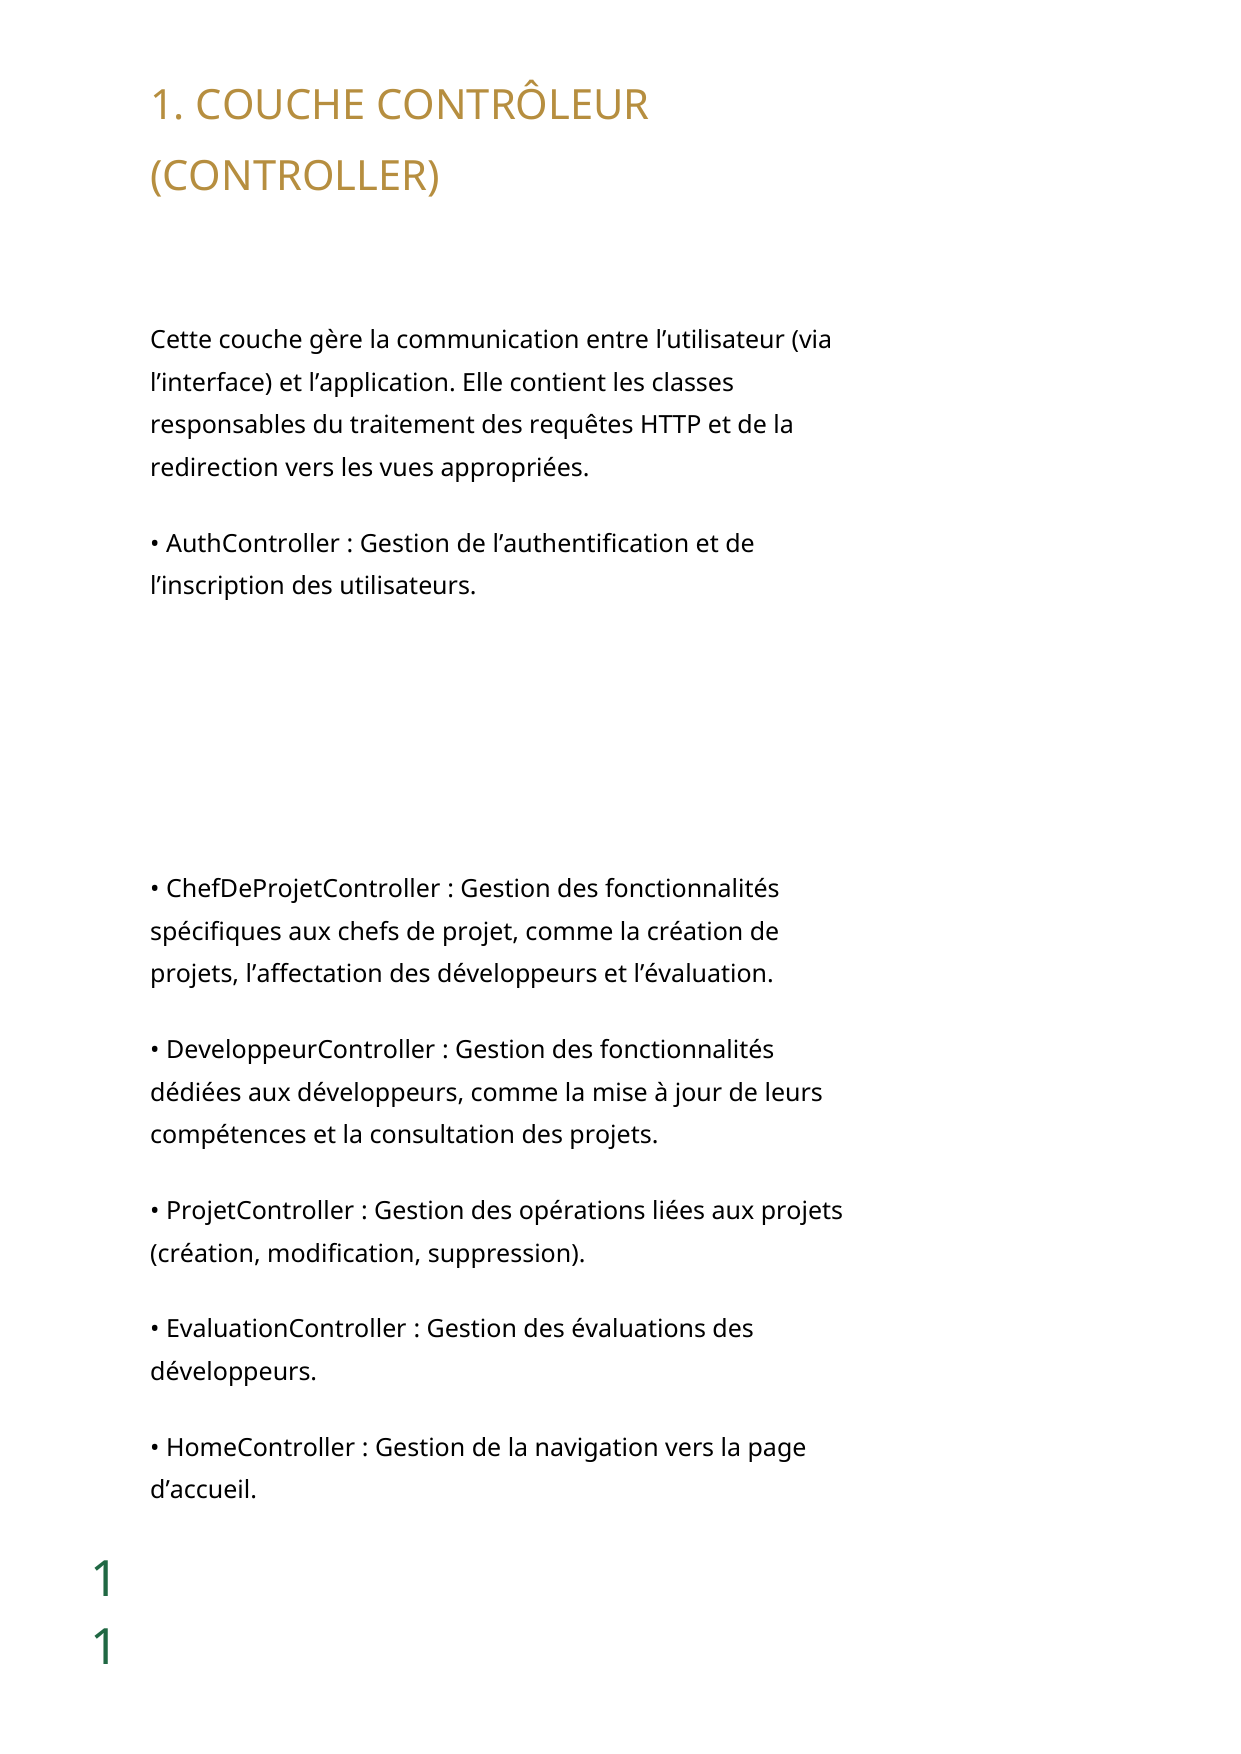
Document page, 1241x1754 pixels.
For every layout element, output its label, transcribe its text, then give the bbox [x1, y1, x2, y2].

text Cette couche gère la communication entre l’utilisateur (via l’interface) et l’application. Elle contient les classes responsables du traitement des requêtes HTTP et de la redirection vers les vues appropriées. [150, 322, 865, 483]
text • AuthController : Gestion de l’authentification et de l’inscription des utilisateurs. [150, 525, 865, 602]
text • DeveloppeurController : Gestion des fonctionnalités dédiées aux développeurs, comme la mise à jour de leurs compétences et la consultation des projets. [150, 1032, 865, 1151]
text • HomeController : Gestion de la navigation vers la page d’accueil. [150, 1429, 865, 1506]
text • EvaluationController : Gestion des évaluations des développeurs. [150, 1311, 865, 1388]
subtitle 1. Couche Contrôleur (Controller) [150, 75, 865, 203]
text • ProjetController : Gestion des opérations liées aux projets (création, modification, suppression). [150, 1193, 865, 1269]
text • ChefDeProjetController : Gestion des fonctionnalités spécifiques aux chefs de projet, comme la création de projets, l’affectation des développeurs et l’évaluation. [150, 871, 865, 990]
